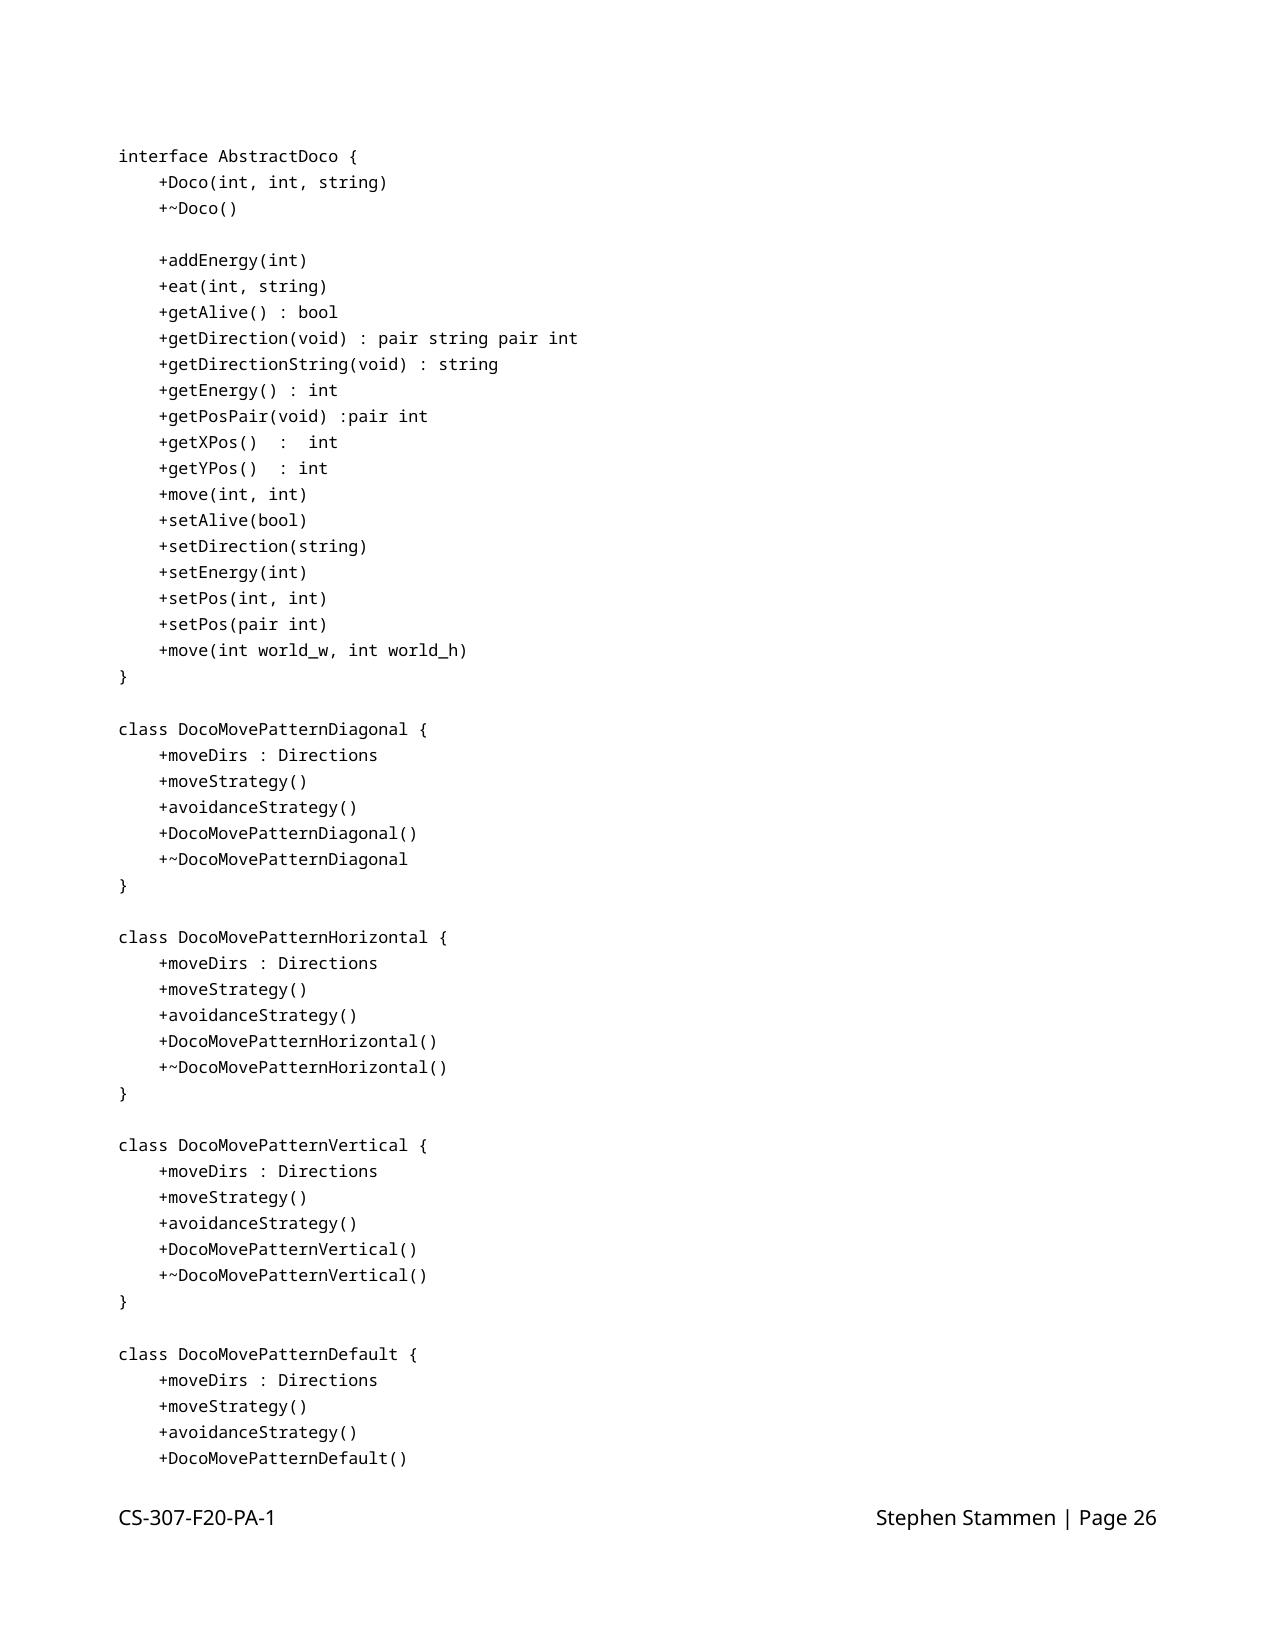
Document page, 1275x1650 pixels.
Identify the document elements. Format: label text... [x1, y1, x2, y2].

text interface AbstractDoco { +Doco(int, int, string) +~Doco() +addEnergy(int) +eat(int, string) +getAlive() : bool +getDirection(void) : pair string pair int +getDirectionString(void) : string +getEnergy() : int +getPosPair(void) :pair int +getXPos() : int +getYPos() : int +move(int, int) +setAlive(bool) +setDirection(string) +setEnergy(int) +setPos(int, int) +setPos(pair int) +move(int world_w, int world_h) } class DocoMovePatternDiagonal { +moveDirs : Directions +moveStrategy() +avoidanceStrategy() +DocoMovePatternDiagonal() +~DocoMovePatternDiagonal } class DocoMovePatternHorizontal { +moveDirs : Directions +moveStrategy() +avoidanceStrategy() +DocoMovePatternHorizontal() +~DocoMovePatternHorizontal() } class DocoMovePatternVertical { +moveDirs : Directions +moveStrategy() +avoidanceStrategy() +DocoMovePatternVertical() +~DocoMovePatternVertical() } class DocoMovePatternDefault { +moveDirs : Directions +moveStrategy() +avoidanceStrategy() +DocoMovePatternDefault() [118, 118, 1157, 1469]
